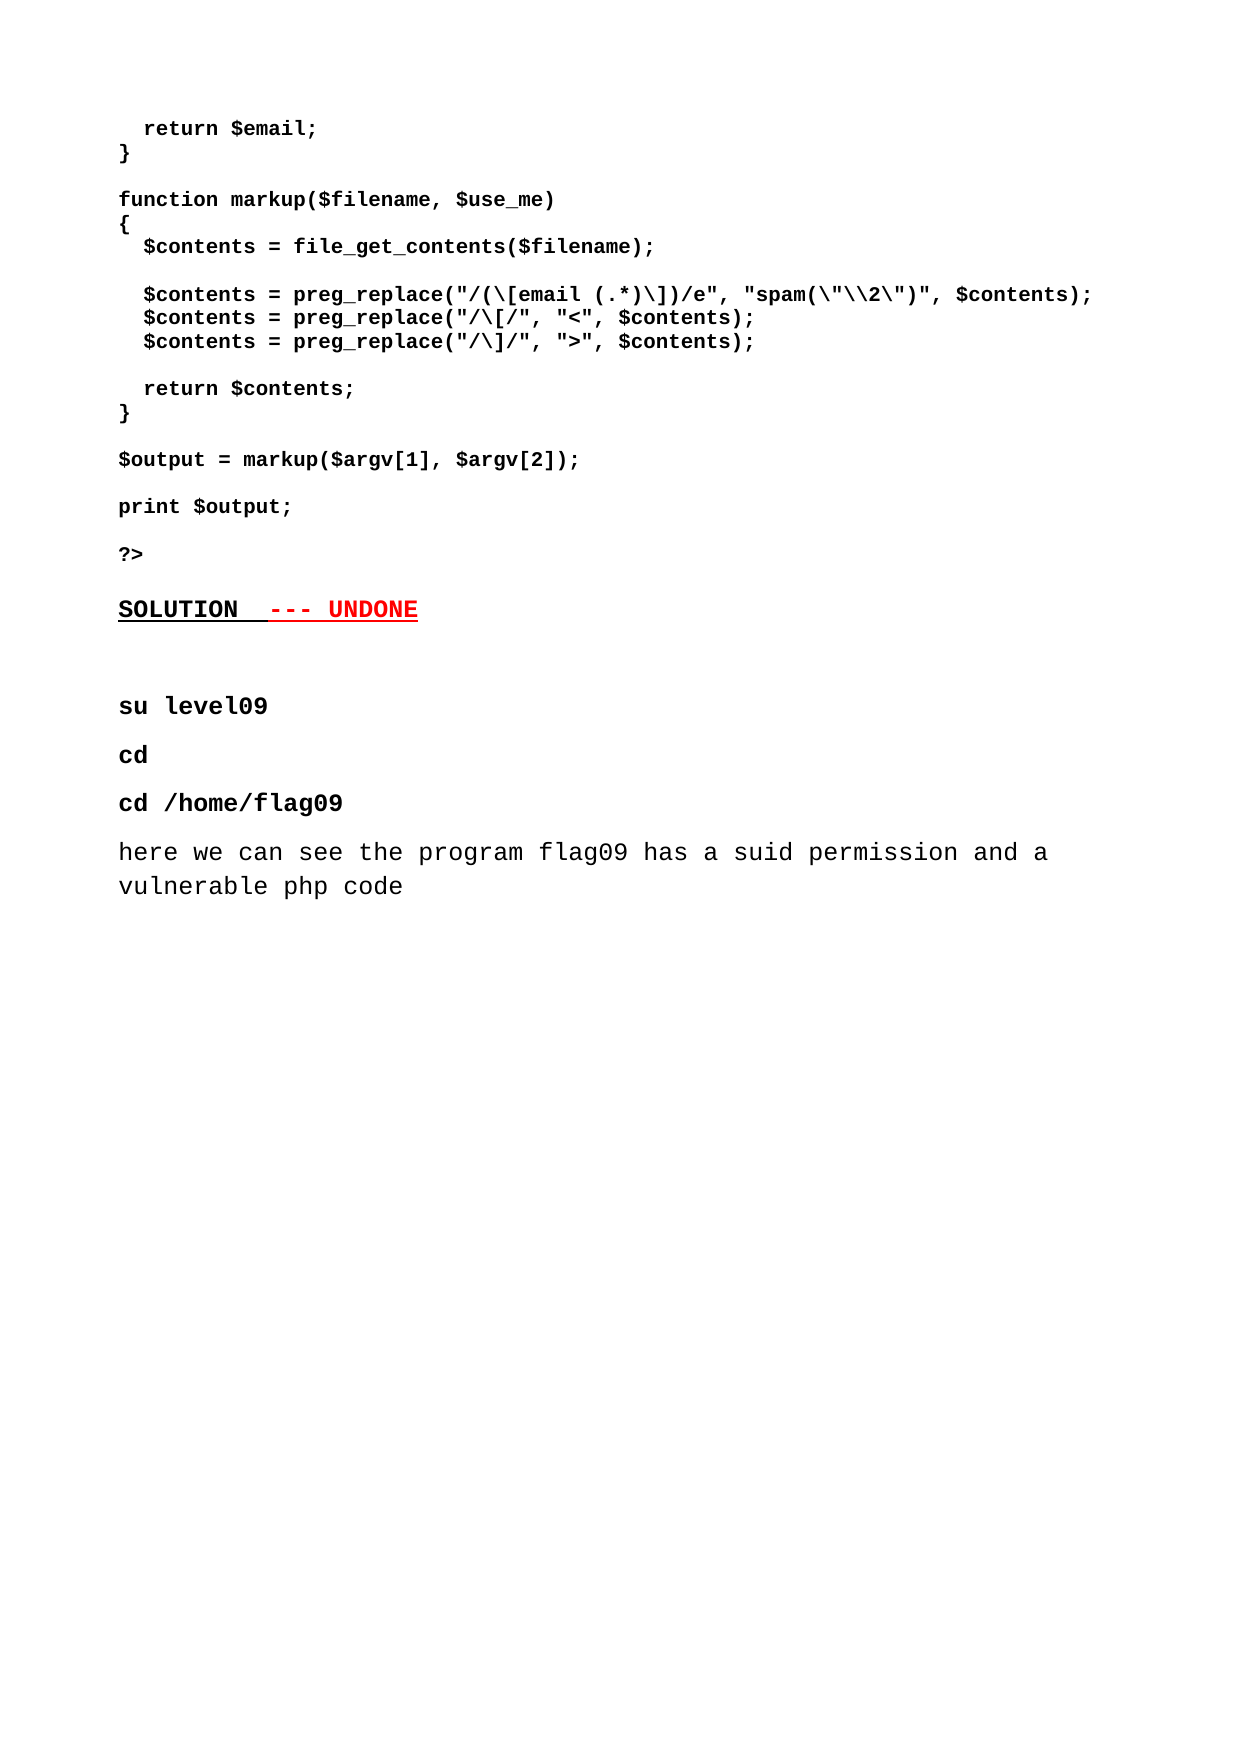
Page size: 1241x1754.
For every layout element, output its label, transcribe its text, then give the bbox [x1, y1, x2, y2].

text $output = markup($argv[1], $argv[2]); [118, 449, 1122, 473]
text { [118, 213, 1122, 236]
text $contents = preg_replace("/\[/", "<", $contents); [118, 307, 1122, 331]
text return $email; [118, 118, 1122, 142]
text $contents = preg_replace("/\]/", ">", $contents); [118, 331, 1122, 354]
text return $contents; [118, 378, 1122, 402]
text cd /home/flag09 [118, 791, 1122, 819]
text } [118, 402, 1122, 426]
text } [118, 142, 1122, 165]
text SOLUTION --- UNDONE [118, 597, 1122, 625]
text here we can see the program flag09 has a suid permission and a vulnerable php code [118, 839, 1122, 902]
text $contents = file_get_contents($filename); [118, 236, 1122, 260]
text $contents = preg_replace("/(\[email (.*)\])/e", "spam(\"\\2\")", $contents); [118, 284, 1122, 307]
text su level09 [118, 694, 1122, 722]
text function markup($filename, $use_me) [118, 189, 1122, 213]
text cd [118, 742, 1122, 771]
text ?> [118, 544, 1122, 567]
text print $output; [118, 496, 1122, 520]
